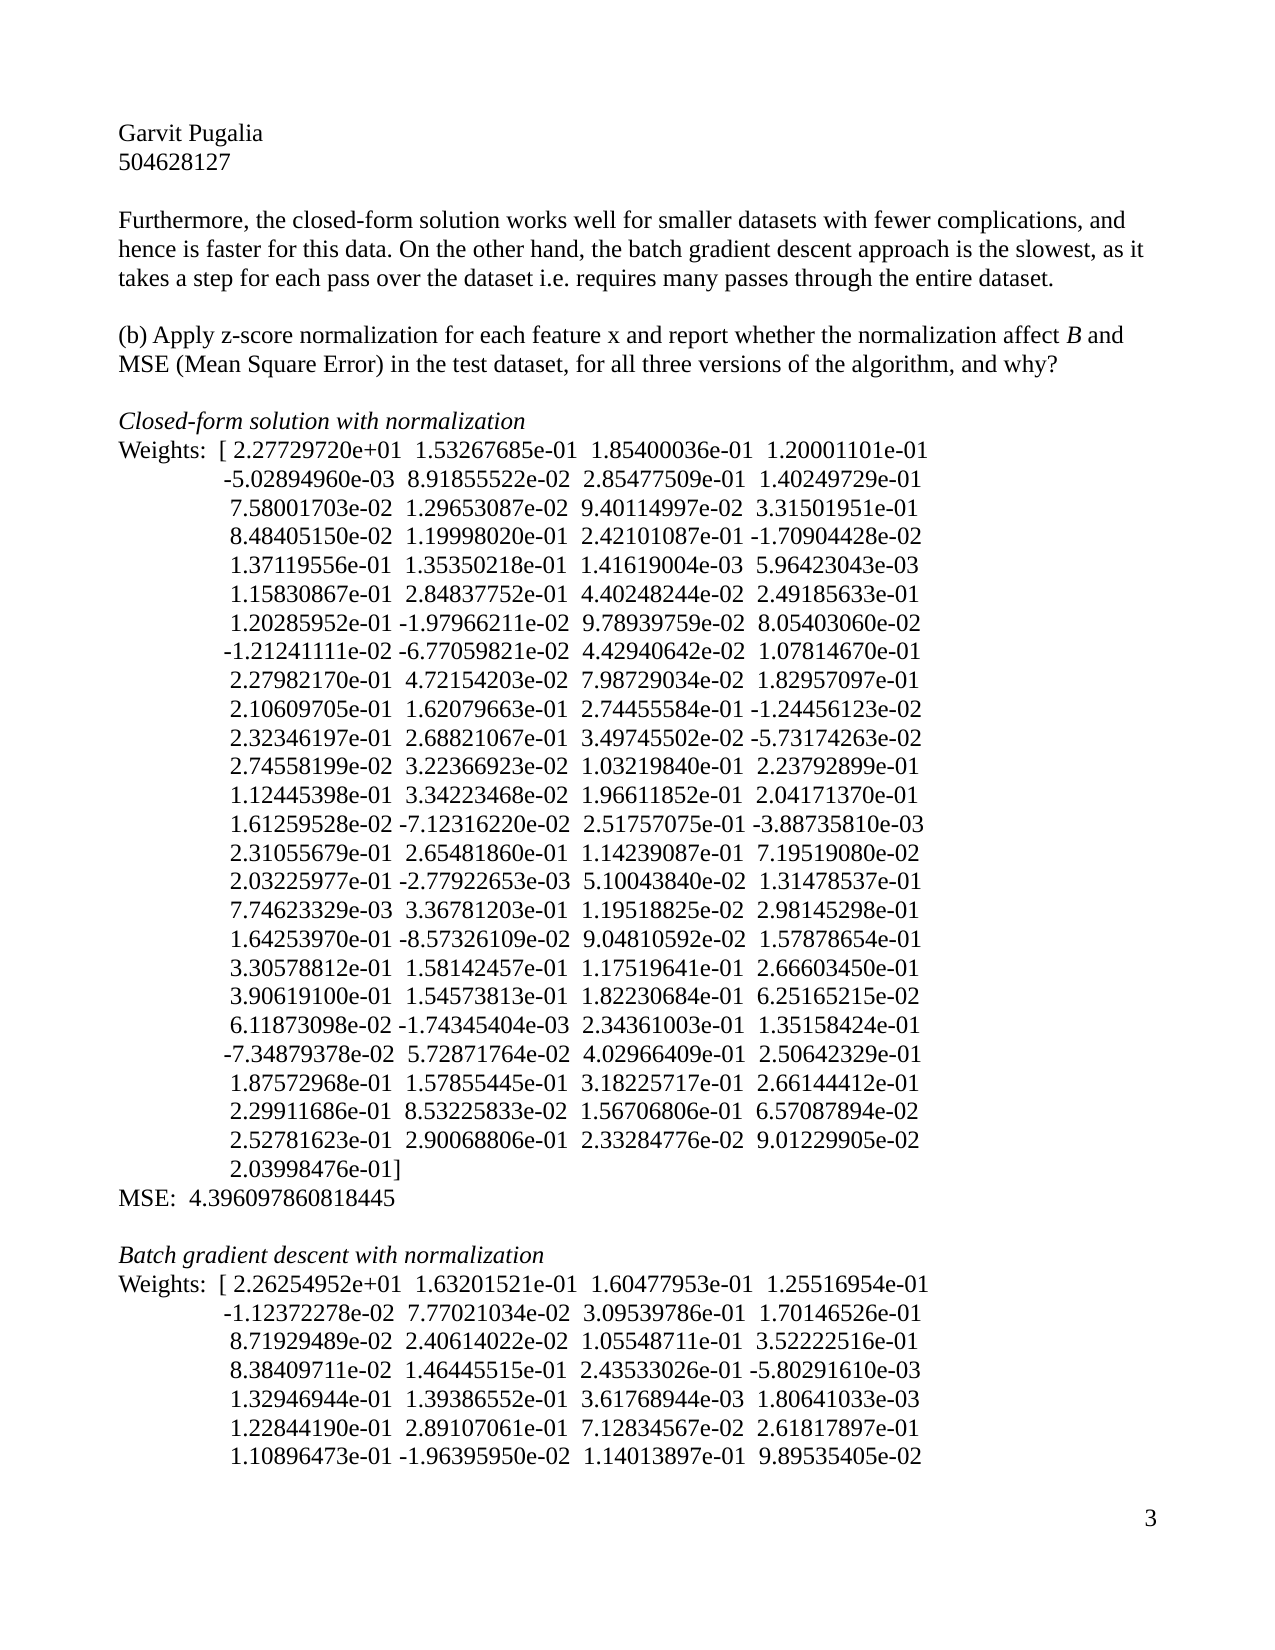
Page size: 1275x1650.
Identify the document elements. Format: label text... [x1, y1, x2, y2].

text 8.71929489e-02 2.40614022e-02 1.05548711e-01 3.52222516e-01 [118, 1326, 1157, 1355]
text 2.31055679e-01 2.65481860e-01 1.14239087e-01 7.19519080e-02 [118, 838, 1157, 866]
text 1.15830867e-01 2.84837752e-01 4.40248244e-02 2.49185633e-01 [118, 579, 1157, 608]
text 1.10896473e-01 -1.96395950e-02 1.14013897e-01 9.89535405e-02 [118, 1441, 1157, 1470]
text 1.12445398e-01 3.34223468e-02 1.96611852e-01 2.04171370e-01 [118, 780, 1157, 809]
text 1.61259528e-02 -7.12316220e-02 2.51757075e-01 -3.88735810e-03 [118, 809, 1157, 838]
text 7.74623329e-03 3.36781203e-01 1.19518825e-02 2.98145298e-01 [118, 895, 1157, 924]
text 1.20285952e-01 -1.97966211e-02 9.78939759e-02 8.05403060e-02 [118, 608, 1157, 636]
text 6.11873098e-02 -1.74345404e-03 2.34361003e-01 1.35158424e-01 [118, 1010, 1157, 1039]
text (b) Apply z-score normalization for each feature x and report whether the normalization affect B and MSE (Mean Square Error) in the test dataset, for all three versions of the algorithm, and why? [118, 320, 1157, 378]
text 2.27982170e-01 4.72154203e-02 7.98729034e-02 1.82957097e-01 [118, 665, 1157, 694]
text 1.64253970e-01 -8.57326109e-02 9.04810592e-02 1.57878654e-01 [118, 924, 1157, 953]
text -1.12372278e-02 7.77021034e-02 3.09539786e-01 1.70146526e-01 [118, 1298, 1157, 1326]
text -1.21241111e-02 -6.77059821e-02 4.42940642e-02 1.07814670e-01 [118, 636, 1157, 665]
text Weights: [ 2.27729720e+01 1.53267685e-01 1.85400036e-01 1.20001101e-01 [118, 435, 1157, 464]
text 2.74558199e-02 3.22366923e-02 1.03219840e-01 2.23792899e-01 [118, 751, 1157, 780]
text 7.58001703e-02 1.29653087e-02 9.40114997e-02 3.31501951e-01 [118, 493, 1157, 521]
text -5.02894960e-03 8.91855522e-02 2.85477509e-01 1.40249729e-01 [118, 464, 1157, 493]
text Batch gradient descent with normalization [118, 1240, 1157, 1269]
text 3.30578812e-01 1.58142457e-01 1.17519641e-01 2.66603450e-01 [118, 953, 1157, 981]
text 2.32346197e-01 2.68821067e-01 3.49745502e-02 -5.73174263e-02 [118, 723, 1157, 751]
text 2.29911686e-01 8.53225833e-02 1.56706806e-01 6.57087894e-02 [118, 1096, 1157, 1125]
text 8.38409711e-02 1.46445515e-01 2.43533026e-01 -5.80291610e-03 [118, 1355, 1157, 1384]
text 1.22844190e-01 2.89107061e-01 7.12834567e-02 2.61817897e-01 [118, 1413, 1157, 1441]
text Furthermore, the closed-form solution works well for smaller datasets with fewer complications, and hence is faster for this data. On the other hand, the batch gradient descent approach is the slowest, as it takes a step for each pass over the dataset i.e. requires many passes through the entire dataset. [118, 205, 1157, 291]
text 1.32946944e-01 1.39386552e-01 3.61768944e-03 1.80641033e-03 [118, 1384, 1157, 1413]
text 8.48405150e-02 1.19998020e-01 2.42101087e-01 -1.70904428e-02 [118, 521, 1157, 550]
text 3.90619100e-01 1.54573813e-01 1.82230684e-01 6.25165215e-02 [118, 981, 1157, 1010]
text MSE: 4.396097860818445 [118, 1183, 1157, 1211]
text 2.52781623e-01 2.90068806e-01 2.33284776e-02 9.01229905e-02 [118, 1125, 1157, 1154]
text 2.10609705e-01 1.62079663e-01 2.74455584e-01 -1.24456123e-02 [118, 694, 1157, 723]
text 2.03225977e-01 -2.77922653e-03 5.10043840e-02 1.31478537e-01 [118, 866, 1157, 895]
text 2.03998476e-01] [118, 1154, 1157, 1183]
text 1.87572968e-01 1.57855445e-01 3.18225717e-01 2.66144412e-01 [118, 1068, 1157, 1096]
text Weights: [ 2.26254952e+01 1.63201521e-01 1.60477953e-01 1.25516954e-01 [118, 1269, 1157, 1298]
text Closed-form solution with normalization [118, 406, 1157, 435]
text 1.37119556e-01 1.35350218e-01 1.41619004e-03 5.96423043e-03 [118, 550, 1157, 579]
text -7.34879378e-02 5.72871764e-02 4.02966409e-01 2.50642329e-01 [118, 1039, 1157, 1068]
